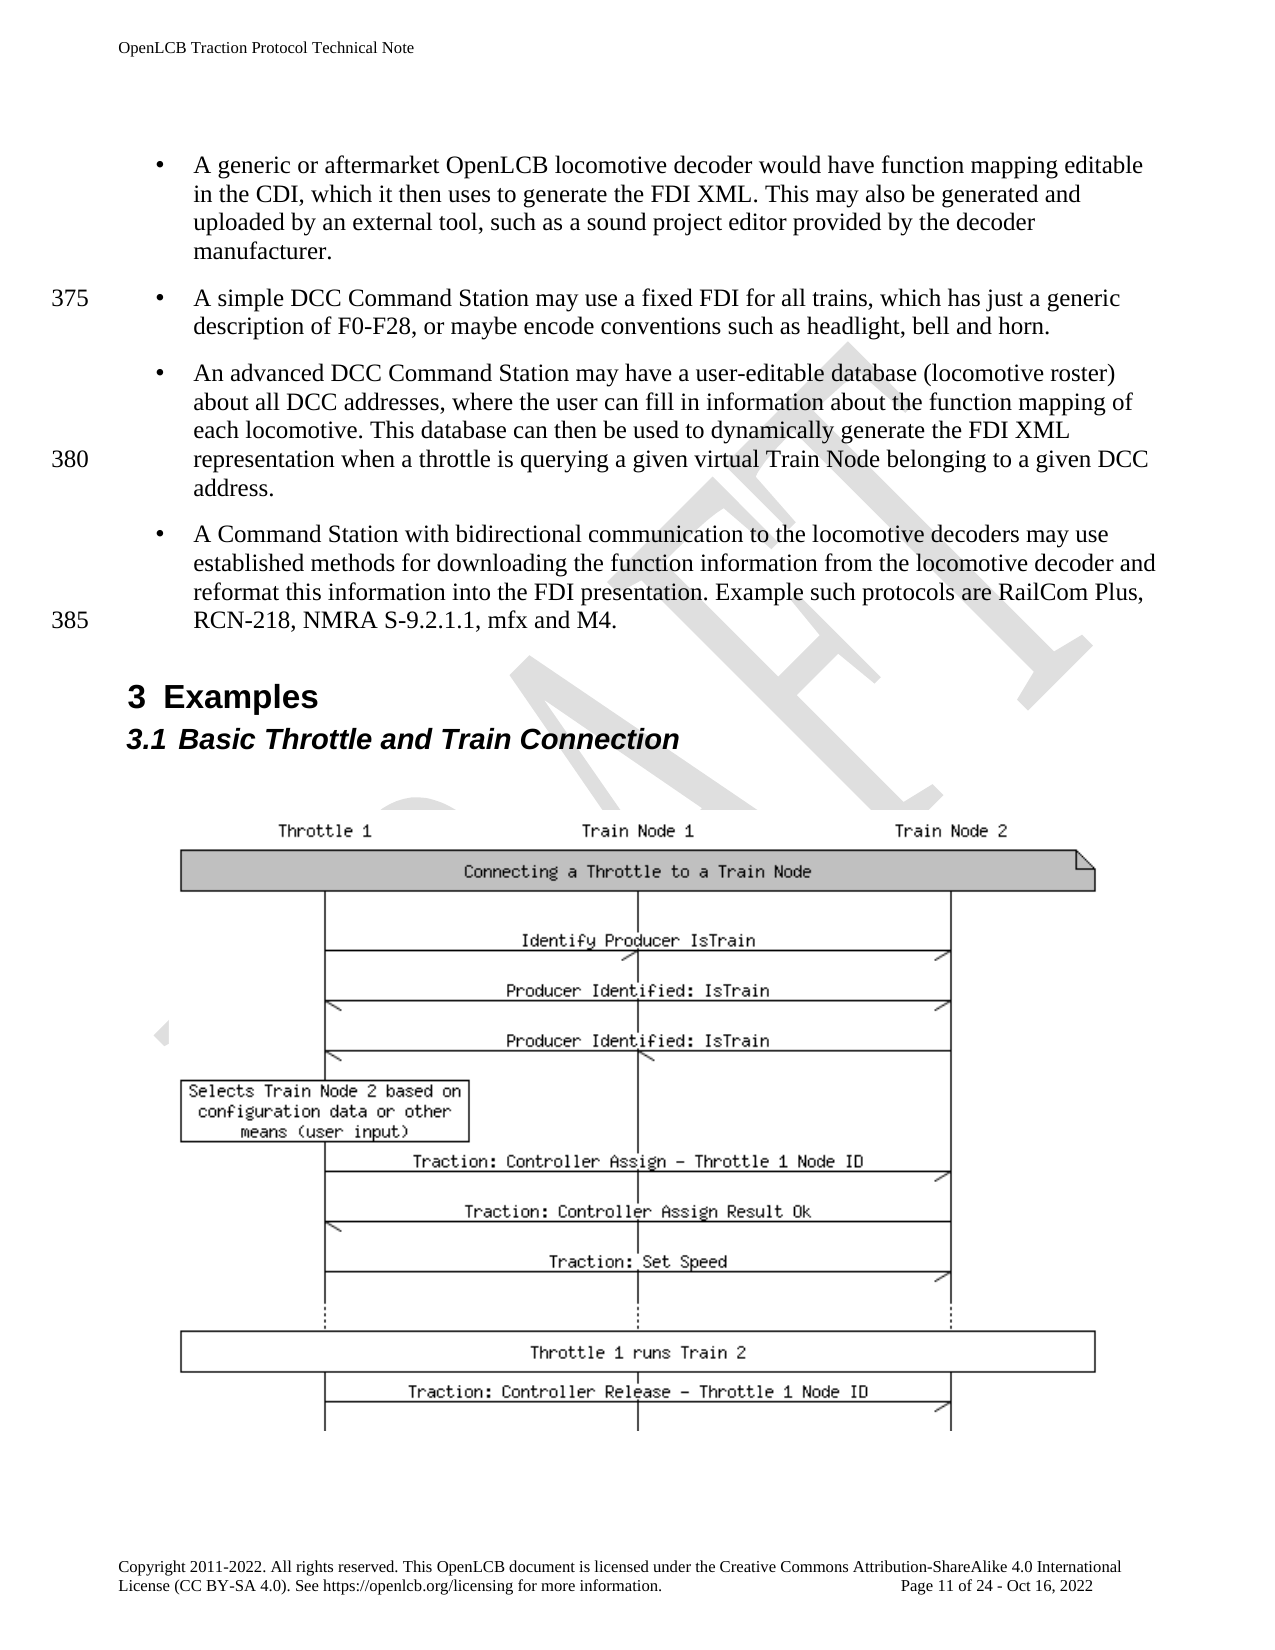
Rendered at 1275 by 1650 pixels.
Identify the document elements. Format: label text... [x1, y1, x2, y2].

list An advanced DCC Command Station may have a user-editable database (locomotive roster) about all DCC addresses, where the user can fill in information about the function mapping of each locomotive. This database can then be used to dynamically generate the FDI XML representation when a throttle is querying a given virtual Train Node belonging to a given DCC address. [815, 358, 1157, 502]
subtitle Basic Throttle and Train Connection [118, 722, 563, 755]
subtitle Basic Throttle and Train Connection [561, 722, 623, 755]
list A Command Station with bidirectional communication to the locomotive decoders may use established methods for downloading the function information from the locomotive decoder and reformat this information into the FDI presentation. Example such protocols are RailCom Plus, RCN-218, NMRA S-9.2.1.1, mfx and M4. [666, 519, 995, 634]
list A simple DCC Command Station may use a fixed FDI for all trains, which has just a generic description of F0-F28, or maybe encode conventions such as headlight, bell and horn. [156, 283, 1157, 340]
picture [168, 810, 1107, 1431]
subtitle [798, 677, 1157, 716]
subtitle Basic Throttle and Train Connection [825, 722, 1157, 755]
list A Command Station with bidirectional communication to the locomotive decoders may use established methods for downloading the function information from the locomotive decoder and reformat this information into the FDI presentation. Example such protocols are RailCom Plus, RCN-218, NMRA S-9.2.1.1, mfx and M4. [923, 519, 1157, 634]
list An advanced DCC Command Station may have a user-editable database (locomotive roster) about all DCC addresses, where the user can fill in information about the function mapping of each locomotive. This database can then be used to dynamically generate the FDI XML representation when a throttle is querying a given virtual Train Node belonging to a given DCC address. [156, 358, 830, 502]
subtitle [563, 677, 776, 716]
list An advanced DCC Command Station may have a user-editable database (locomotive roster) about all DCC addresses, where the user can fill in information about the function mapping of each locomotive. This database can then be used to dynamically generate the FDI XML representation when a throttle is querying a given virtual Train Node belonging to a given DCC address. [757, 432, 863, 502]
subtitle [547, 703, 566, 716]
subtitle Basic Throttle and Train Connection [630, 722, 815, 755]
subtitle Examples [118, 677, 536, 716]
list A generic or aftermarket OpenLCB locomotive decoder would have function mapping editable in the CDI, which it then uses to generate the FDI XML. This may also be generated and uploaded by an external tool, such as a sound project editor provided by the decoder manufacturer. [156, 150, 1157, 265]
list A Command Station with bidirectional communication to the locomotive decoders may use established methods for downloading the function information from the locomotive decoder and reformat this information into the FDI presentation. Example such protocols are RailCom Plus, RCN-218, NMRA S-9.2.1.1, mfx and M4. [156, 519, 694, 634]
